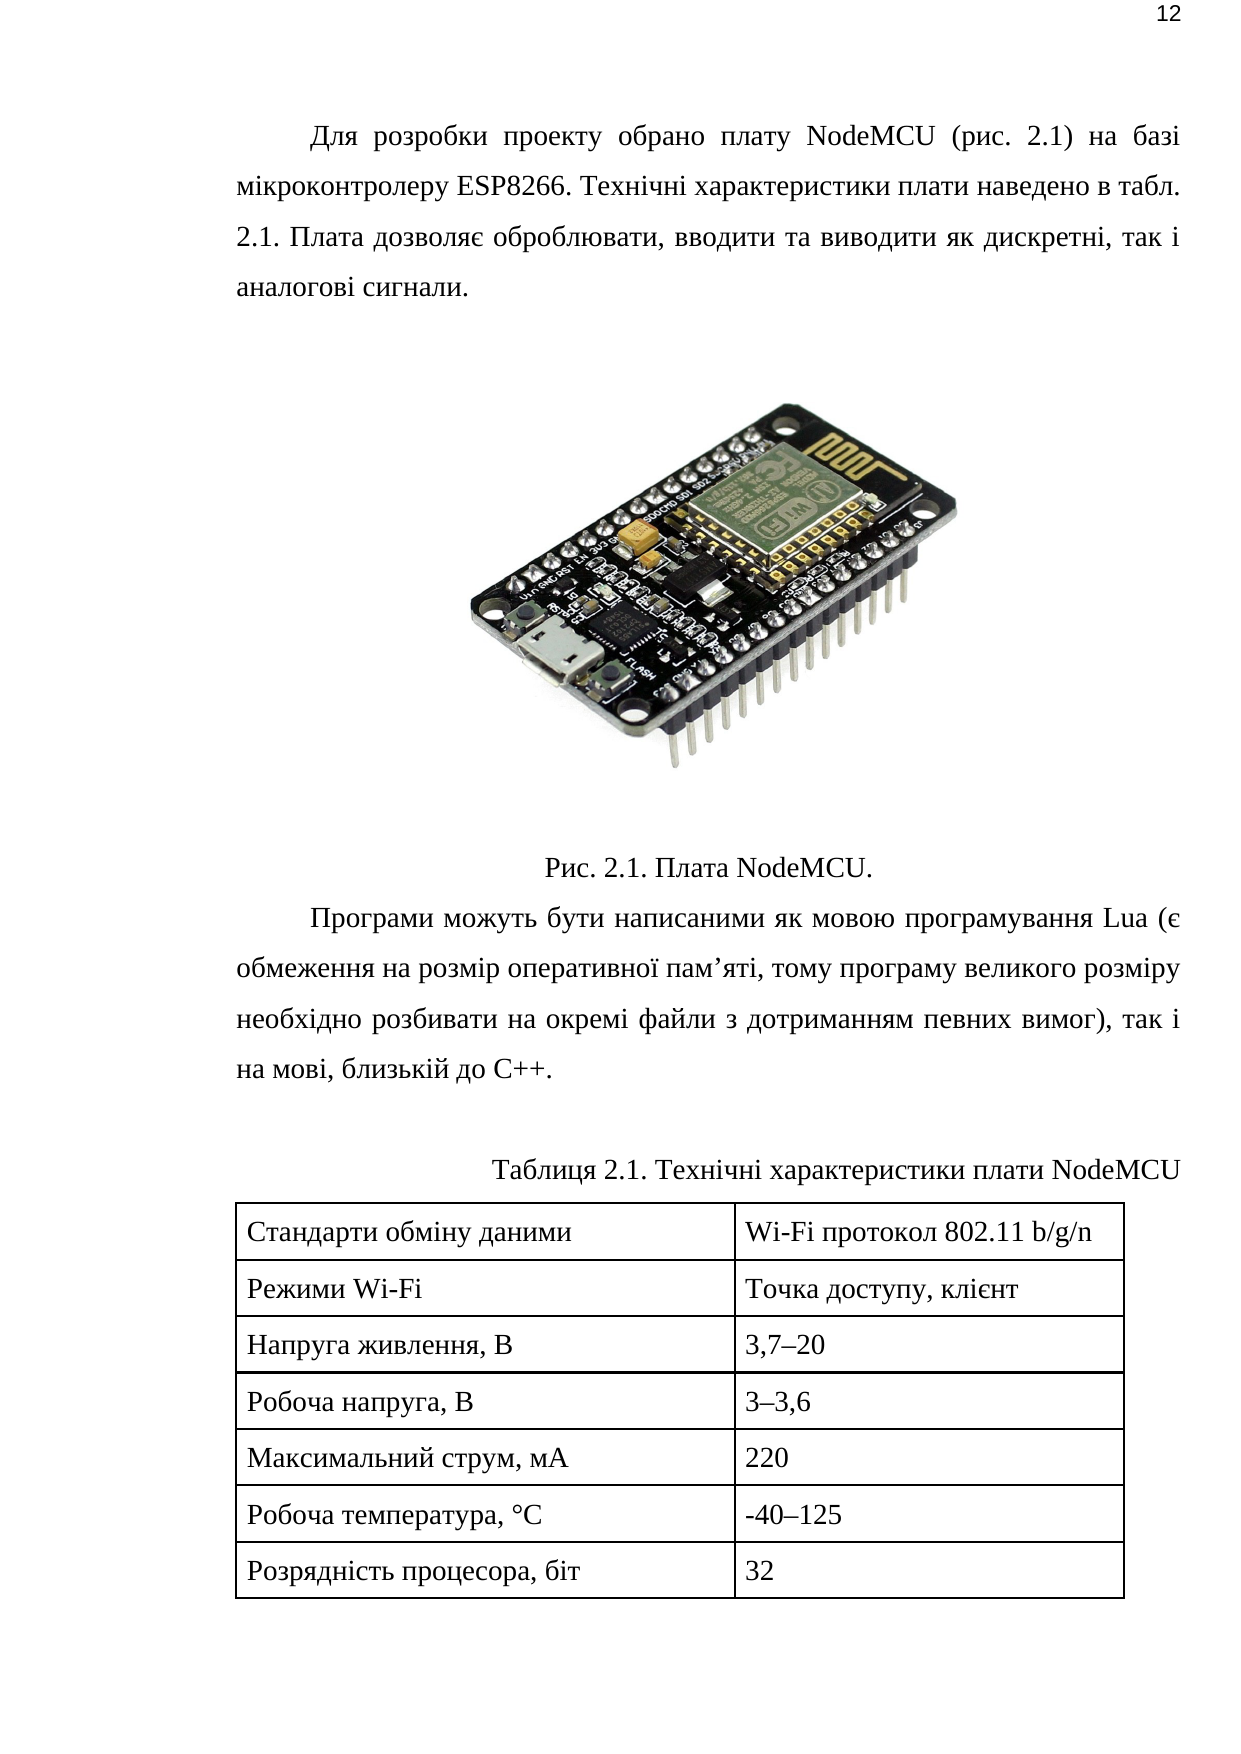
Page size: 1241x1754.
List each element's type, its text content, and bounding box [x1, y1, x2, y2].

table_cell 3–3,6 [736, 1374, 1123, 1428]
table_cell 3,7–20 [736, 1317, 1123, 1371]
table_cell Робоча температура, °С [237, 1486, 734, 1541]
text Для розробки проекту обрано плату NodeMCU (рис. 2.1) на базі мікроконтролеру ESP8266. Технічні характеристики плати наведено в табл. 2.1. Плата дозволяє оброблювати, вводити та виводити як дискретні, так і аналогові сигнали. [236, 118, 1181, 302]
table_cell Режими Wi-Fi [237, 1261, 734, 1315]
table_cell Розрядність процесора, біт [237, 1543, 734, 1597]
table_cell -40–125 [736, 1486, 1123, 1541]
text Таблиця 2.1. Технічні характеристики плати NodeMCU [236, 1152, 1181, 1185]
text Рис. 2.1. Плата NodeMCU. [236, 850, 1181, 883]
table_cell Напруга живлення, В [237, 1317, 734, 1371]
table_cell Максимальний струм, мА [237, 1430, 734, 1484]
table_header Стандарти обміну даними [237, 1204, 734, 1258]
table_cell 220 [736, 1430, 1123, 1484]
table_cell Робоча напруга, В [237, 1374, 734, 1428]
table_cell 32 [736, 1543, 1123, 1597]
text Програми можуть бути написаними як мовою програмування Lua (є обмеження на розмір оперативної пам’яті, тому програму великого розміру необхідно розбивати на окремі файли з дотриманням певних вимог), так і на мові, близькій до C++. [236, 900, 1181, 1085]
table_header Wi-Fi протокол 802.11 b/g/n [736, 1204, 1123, 1258]
table_cell Точка доступу, клієнт [736, 1261, 1123, 1315]
picture [450, 319, 968, 837]
